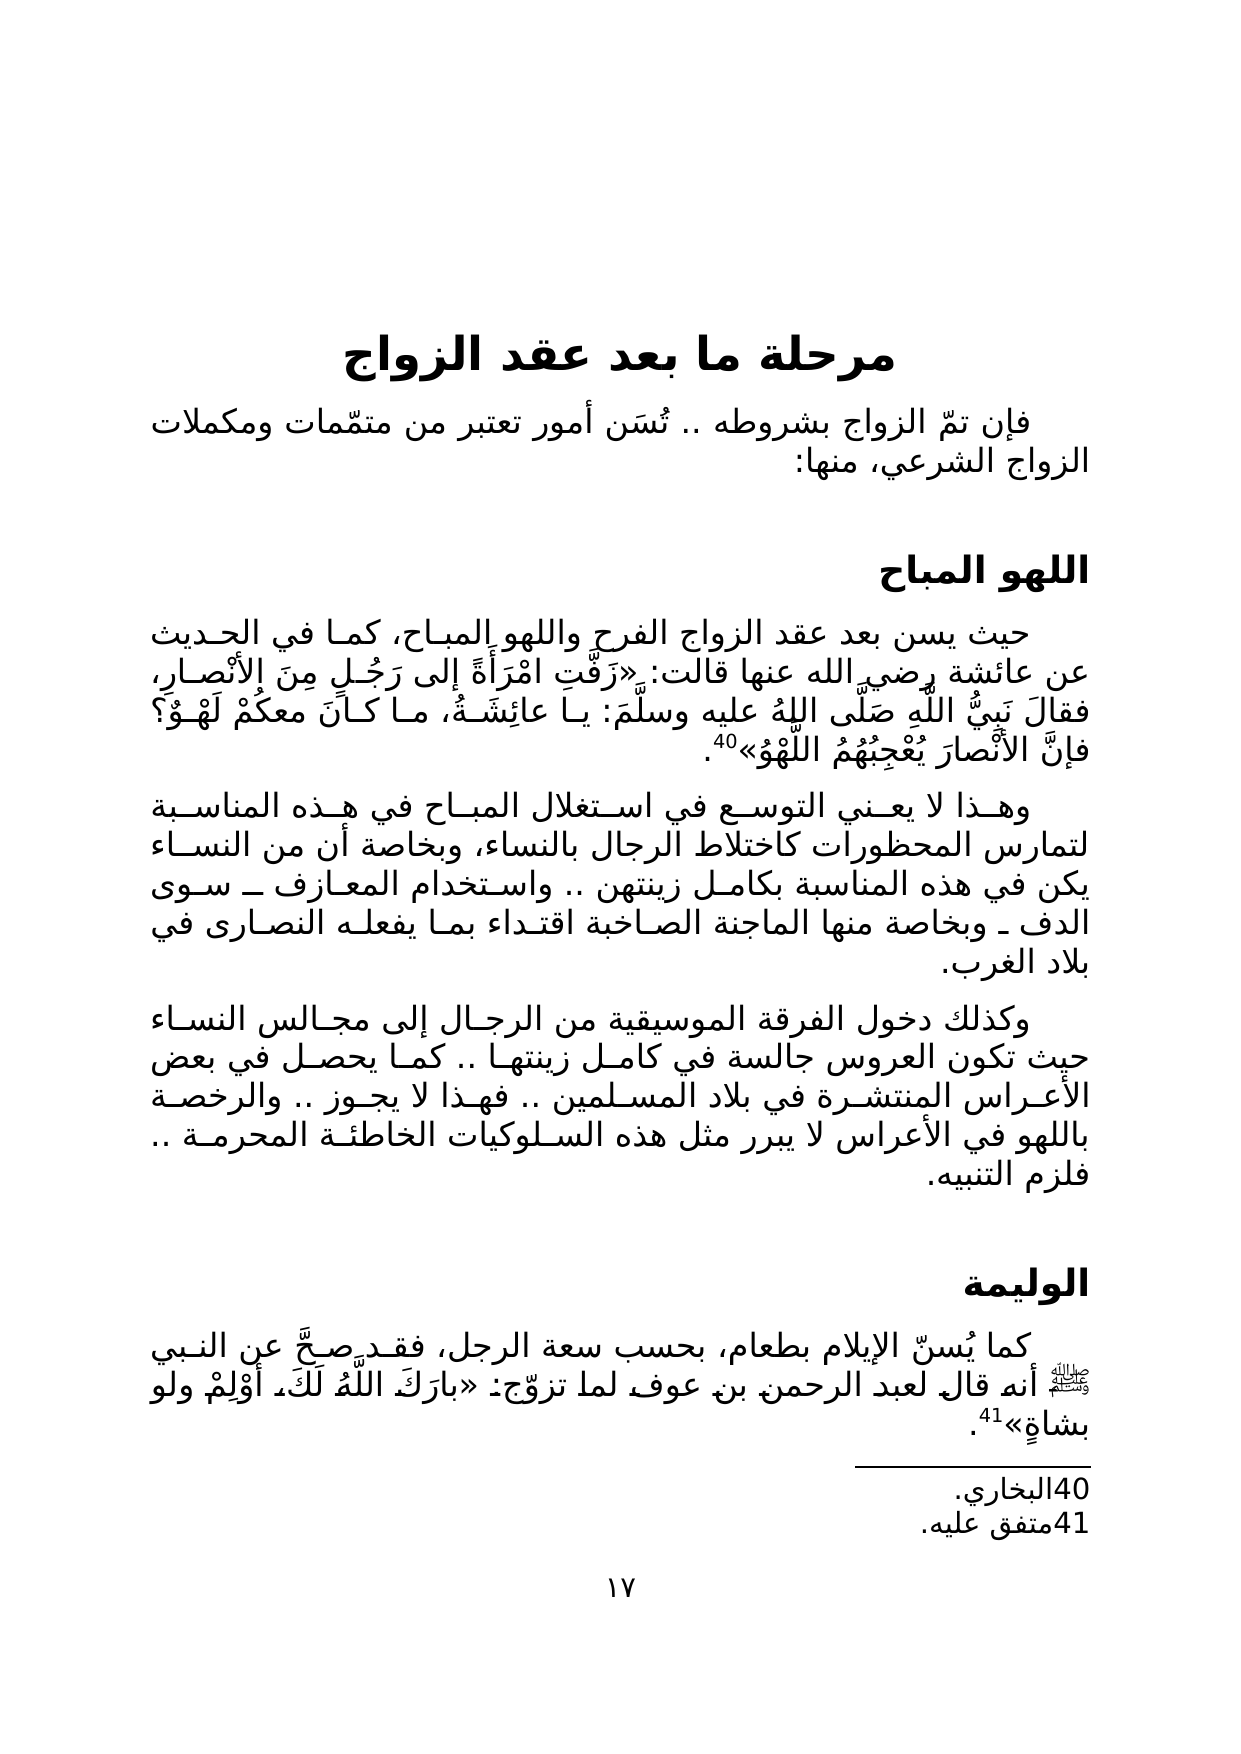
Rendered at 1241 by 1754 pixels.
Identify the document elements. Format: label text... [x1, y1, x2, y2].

text كما يُسنّ الإيلام بطعام، بحسب سعة الرجل، فقد صحَّ عن النبي ﷺ أنه قال لعبد الرحمن بن عوف لما تزوّج: «بارَكَ اللَّهُ لَكَ، أوْلِمْ ولو بشاةٍ». [150, 1326, 1090, 1443]
text فإن تمّ الزواج بشروطه .. تُسَن أمور تعتبر من متمّمات ومكملات الزواج الشرعي، منها: [150, 403, 1090, 481]
text متفق عليه. [150, 1507, 1090, 1541]
text حيث يسن بعد عقد الزواج الفرح واللهو المباح، كما في الحديث عن عائشة رضي الله عنها قالت: «زَفَّتِ امْرَأَةً إلى رَجُلٍ مِنَ الأنْصارِ، فقالَ نَبِيُّ اللَّهِ صَلَّى اللهُ عليه وسلَّمَ: يا عائِشَةُ، ما كانَ معكُمْ لَهْوٌ؟ فإنَّ الأنْصارَ يُعْجِبُهُمُ اللَّهْوُ». [150, 614, 1090, 769]
subtitle اللهو المباح [150, 549, 1090, 592]
subtitle مرحلة ما بعد عقد الزواج [150, 327, 1090, 382]
subtitle الوليمة [150, 1261, 1090, 1305]
text وهذا لا يعني التوسع في استغلال المباح في هذه المناسبة لتمارس المحظورات كاختلاط الرجال بالنساء، وبخاصة أن من النساء يكن في هذه المناسبة بكامل زينتهن .. واستخدام المعازف ـ سوى الدف ـ وبخاصة منها الماجنة الصاخبة اقتداء بما يفعله النصارى في بلاد الغرب. [150, 787, 1090, 981]
text وكذلك دخول الفرقة الموسيقية من الرجال إلى مجالس النساء حيث تكون العروس جالسة في كامل زينتها .. كما يحصل في بعض الأعراس المنتشرة في بلاد المسلمين .. فهذا لا يجوز .. والرخصة باللهو في الأعراس لا يبرر مثل هذه السلوكيات الخاطئة المحرمة .. فلزم التنبيه. [150, 999, 1090, 1193]
text البخاري. [150, 1473, 1090, 1507]
